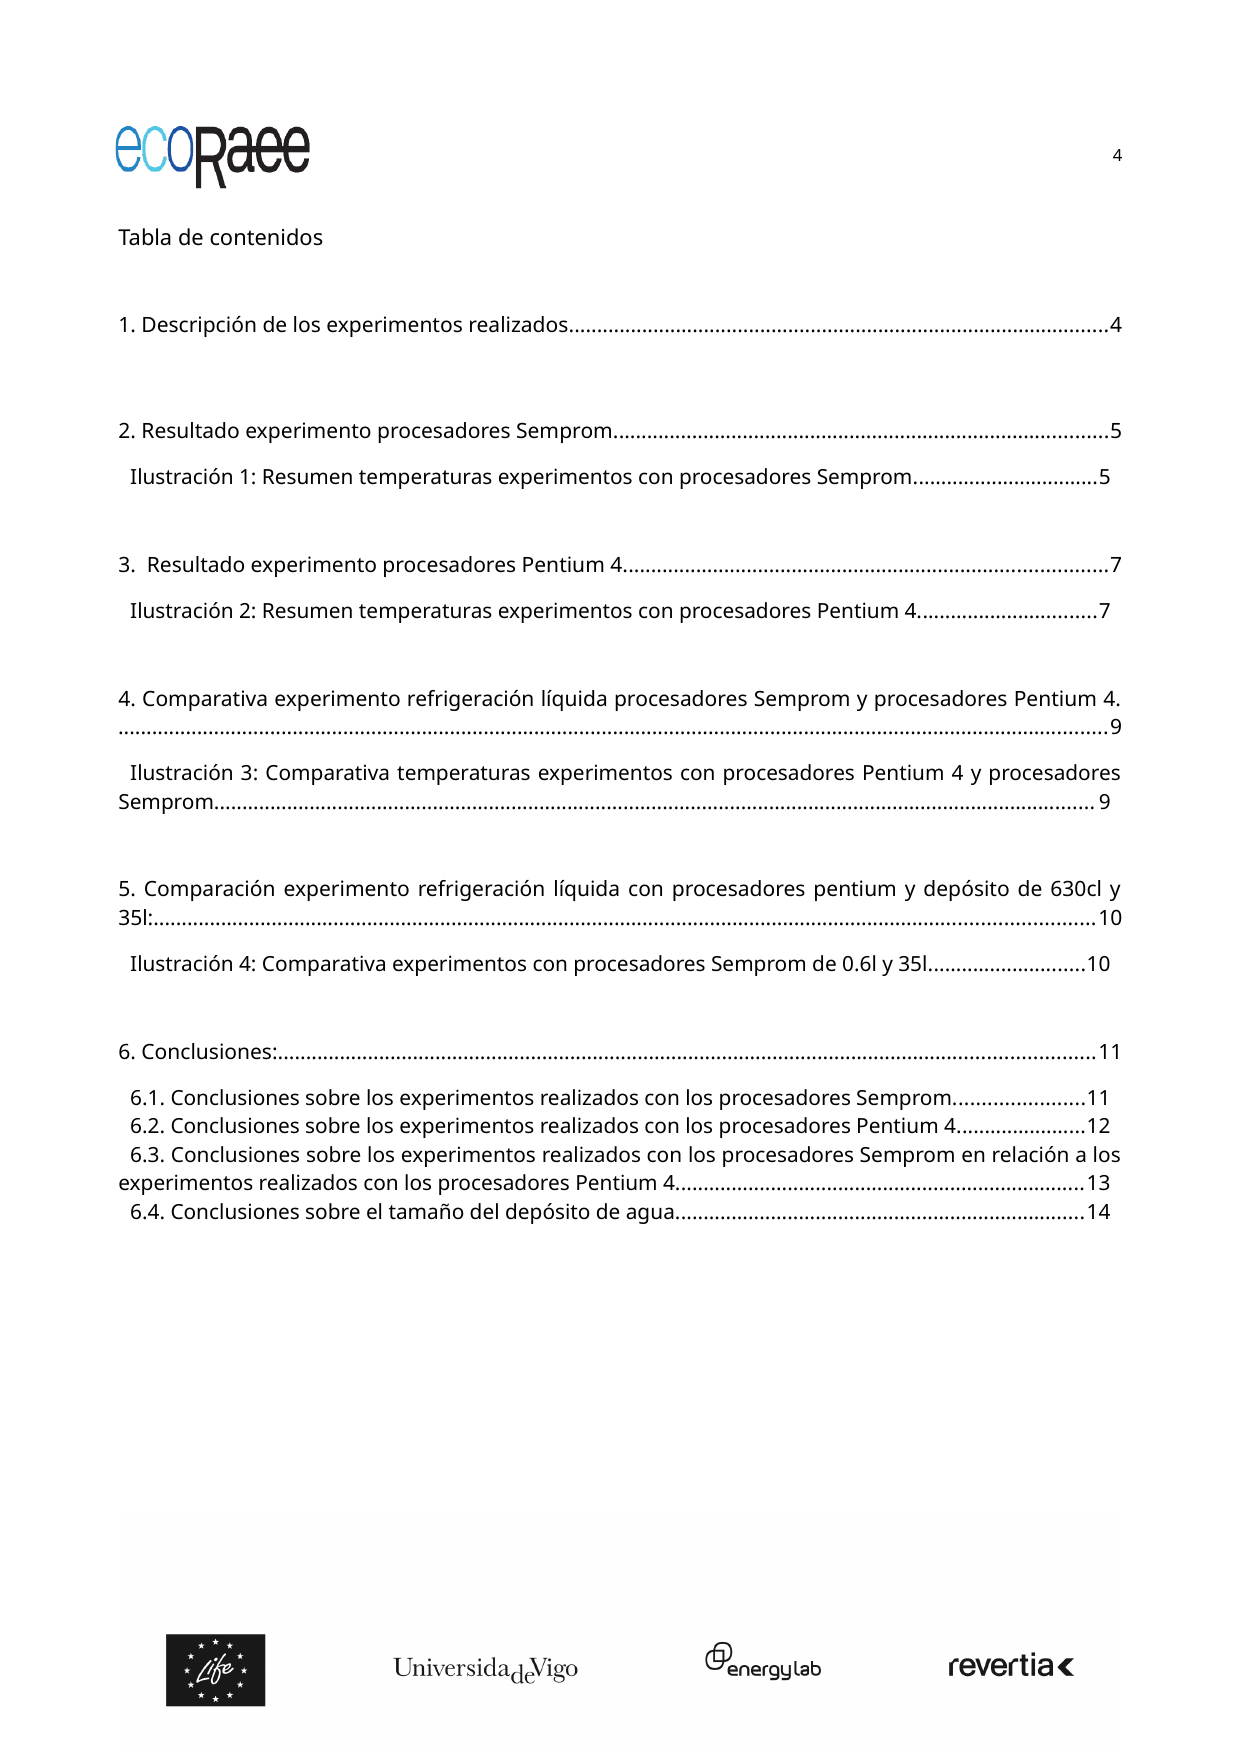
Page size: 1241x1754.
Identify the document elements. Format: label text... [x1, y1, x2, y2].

text 4. Comparativa experimento refrigeración líquida procesadores Semprom y procesadores Pentium 4. 9 [118, 683, 1122, 741]
text 3. Resultado experimento procesadores Pentium 4. 7 [118, 549, 1122, 578]
text 2. Resultado experimento procesadores Semprom. 5 [118, 416, 1122, 444]
text 5. Comparación experimento refrigeración líquida con procesadores pentium y depósito de 630cl y 35l: 10 [118, 874, 1122, 932]
text 6.3. Conclusiones sobre los experimentos realizados con los procesadores Semprom en relación a los experimentos realizados con los procesadores Pentium 4. 13 [118, 1140, 1122, 1197]
text 6.2. Conclusiones sobre los experimentos realizados con los procesadores Pentium 4. 12 [118, 1112, 1122, 1140]
text 6. Conclusiones: 11 [118, 1037, 1122, 1066]
text 1. Descripción de los experimentos realizados. 4 [118, 310, 1122, 339]
text 6.4. Conclusiones sobre el tamaño del depósito de agua. 14 [118, 1197, 1122, 1225]
text Ilustración 3: Comparativa temperaturas experimentos con procesadores Pentium 4 y procesadores Semprom. 9 [118, 758, 1122, 815]
text Tabla de contenidos [118, 221, 1122, 251]
text Ilustración 1: Resumen temperaturas experimentos con procesadores Semprom. 5 [118, 462, 1122, 491]
picture [114, 124, 311, 190]
text Ilustración 2: Resumen temperaturas experimentos con procesadores Pentium 4. 7 [118, 596, 1122, 624]
text 6.1. Conclusiones sobre los experimentos realizados con los procesadores Semprom. 11 [118, 1083, 1122, 1112]
text Ilustración 4: Comparativa experimentos con procesadores Semprom de 0.6l y 35l. 10 [118, 949, 1122, 978]
picture [118, 1514, 1123, 1754]
